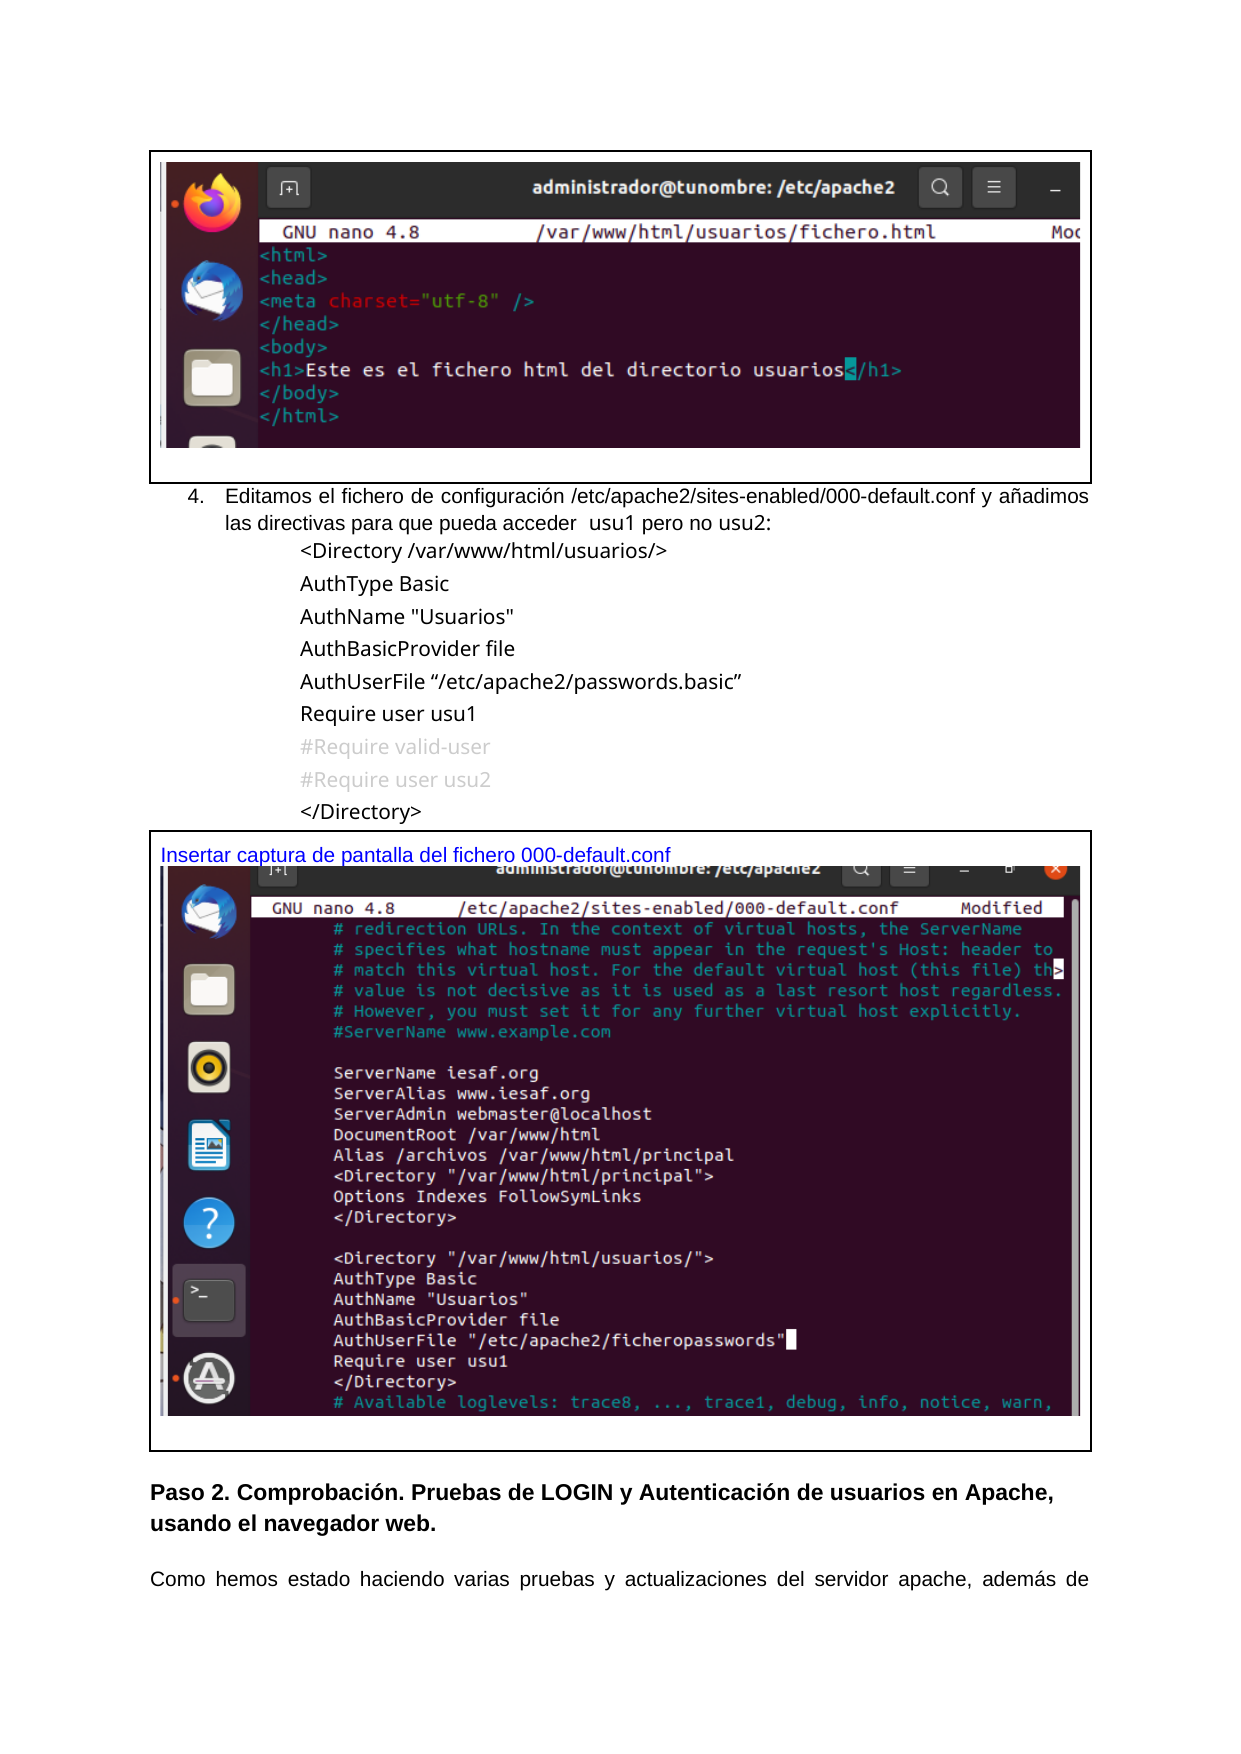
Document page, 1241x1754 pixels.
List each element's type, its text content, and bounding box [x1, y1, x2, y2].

table_header [151, 152, 1090, 482]
text #Require valid-user [300, 732, 1090, 761]
text AuthUserFile “/etc/apache2/passwords.basic” [300, 667, 1090, 695]
text AuthType Basic [300, 569, 1090, 598]
picture [160, 866, 1080, 1416]
text Como hemos estado haciendo varias pruebas y actualizaciones del servidor apache, además de [150, 1540, 1090, 1591]
text AuthName "Usuarios" [300, 602, 1090, 630]
text Paso 2. Comprobación. Pruebas de LOGIN y Autenticación de usuarios en Apache, usando el navegador web. [150, 1479, 1090, 1536]
text </Directory> [300, 797, 1090, 826]
list Editamos el fichero de configuración /etc/apache2/sites-enabled/000-default.conf y añadimos las directivas para que pueda acceder usu1 pero no usu2: [187, 484, 1090, 537]
picture [160, 162, 1080, 448]
text <Directory /var/www/html/usuarios/> [300, 537, 1090, 565]
text Require user usu1 [300, 699, 1090, 728]
text AuthBasicProvider file [300, 634, 1090, 663]
text #Require user usu2 [300, 765, 1090, 793]
table_header Insertar captura de pantalla del fichero 000-default.conf [151, 832, 1090, 1450]
